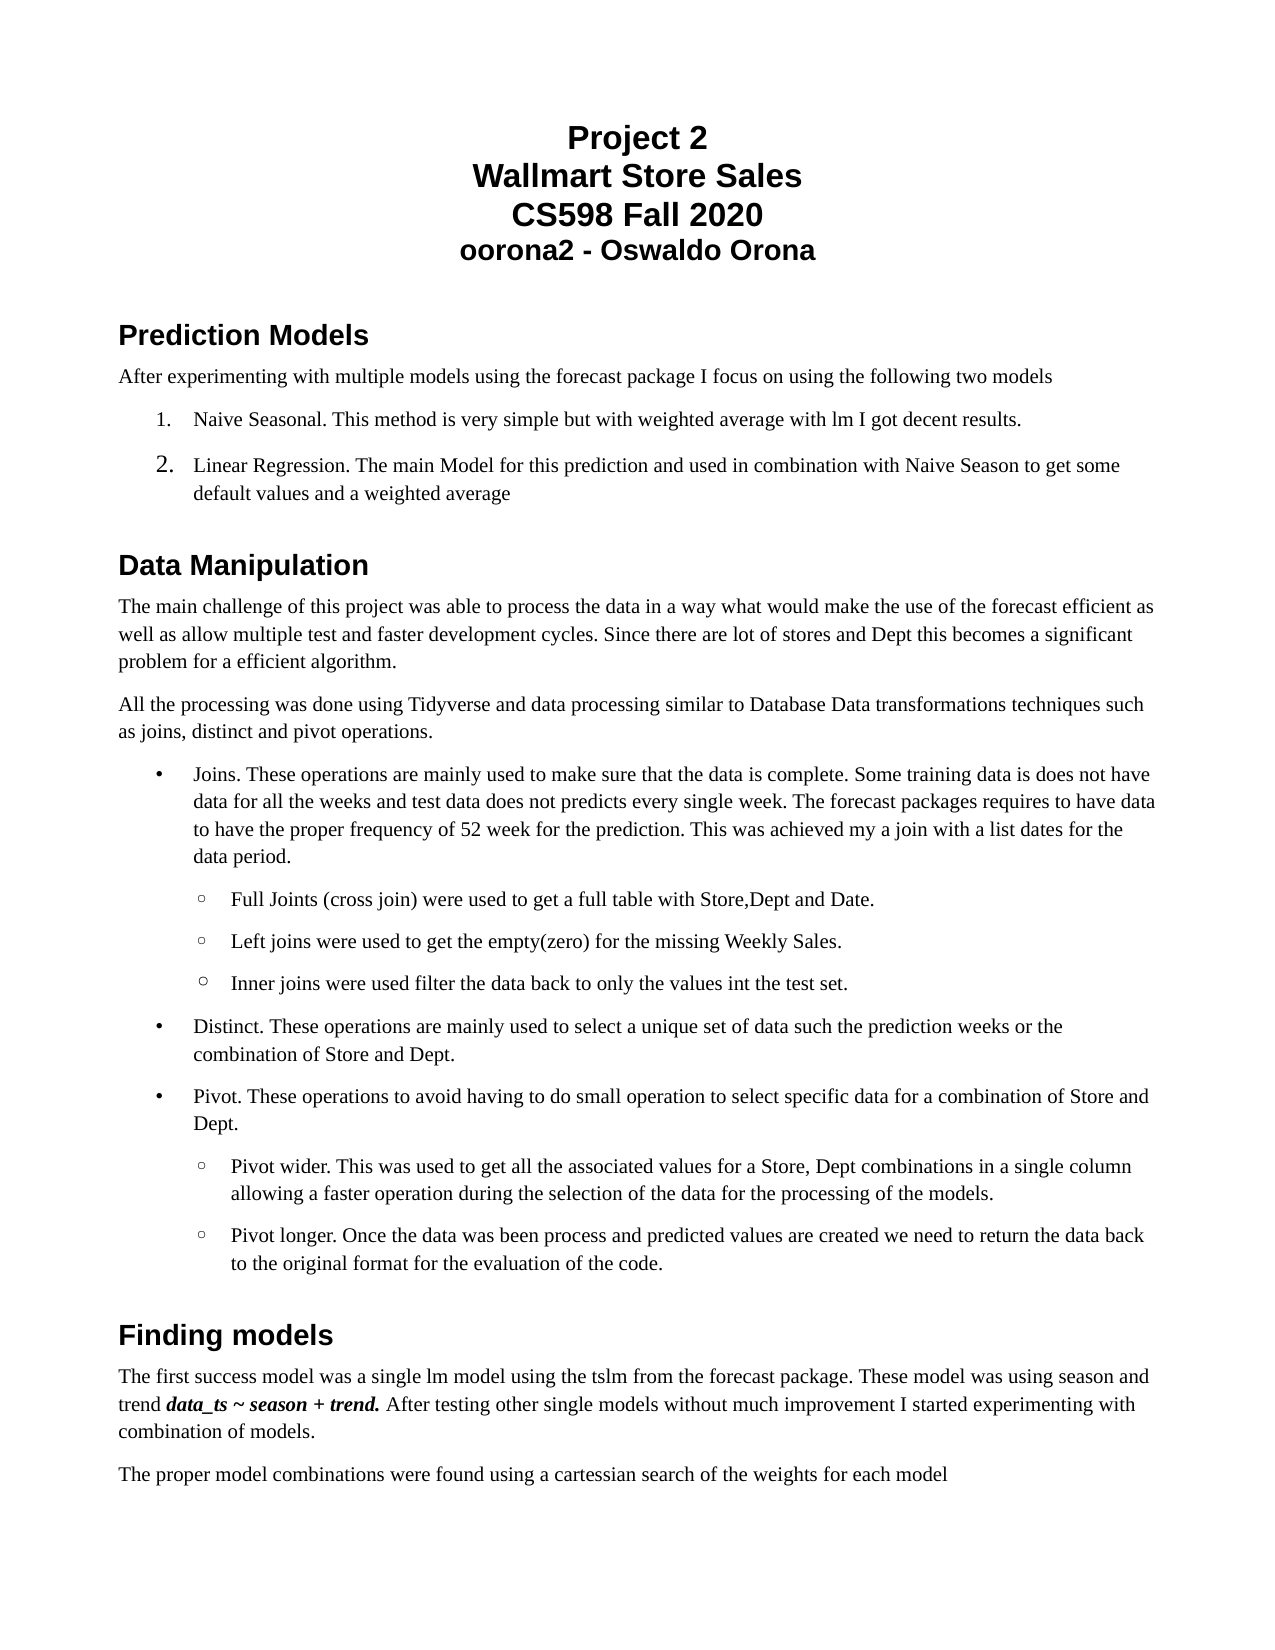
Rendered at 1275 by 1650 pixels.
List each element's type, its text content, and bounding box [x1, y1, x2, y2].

list Full Joints (cross join) were used to get a full table with Store,Dept and Date. [193, 886, 1157, 911]
subtitle Finding models [118, 1318, 1157, 1352]
text The proper model combinations were found using a cartessian search of the weights for each model [118, 1462, 1157, 1486]
text After experimenting with multiple models using the forecast package I focus on using the following two models [118, 364, 1157, 388]
list Pivot longer. Once the data was been process and predicted values are created we need to return the data back to the original format for the evaluation of the code. [193, 1223, 1157, 1275]
list Distinct. These operations are mainly used to select a unique set of data such the prediction weeks or the combination of Store and Dept. [156, 1014, 1157, 1066]
text All the processing was done using Tidyverse and data processing similar to Database Data transformations techniques such as joins, distinct and pivot operations. [118, 692, 1157, 743]
list Left joins were used to get the empty(zero) for the missing Weekly Sales. [193, 929, 1157, 953]
subtitle Data Manipulation [118, 548, 1157, 582]
list Naive Seasonal. This method is very simple but with weighted average with lm I got decent results. [156, 407, 1157, 431]
list Pivot wider. This was used to get all the associated values for a Store, Dept combinations in a single column allowing a faster operation during the selection of the data for the processing of the models. [193, 1153, 1157, 1205]
subtitle Prediction Models [118, 318, 1157, 352]
title Wallmart Store Sales [118, 157, 1157, 195]
text The first success model was a single lm model using the tslm from the forecast package. These model was using season and trend data_ts ~ season + trend. After testing other single models without much improvement I started experimenting with combination of models. [118, 1364, 1157, 1443]
list Pivot. These operations to avoid having to do small operation to select specific data for a combination of Store and Dept. [156, 1084, 1157, 1135]
title CS598 Fall 2020 [118, 195, 1157, 233]
title Project 2 [118, 118, 1157, 157]
list Linear Regression. The main Model for this prediction and used in combination with Naive Season to get some default values and a weighted average [156, 449, 1157, 505]
text The main challenge of this project was able to process the data in a way what would make the use of the forecast efficient as well as allow multiple test and faster development cycles. Since there are lot of stores and Dept this becomes a significant problem for a efficient algorithm. [118, 594, 1157, 673]
list Inner joins were used filter the data back to only the values int the test set. [193, 971, 1157, 996]
list Joins. These operations are mainly used to make sure that the data is complete. Some training data is does not have data for all the weeks and test data does not predicts every single week. The forecast packages requires to have data to have the proper frequency of 52 week for the prediction. This was achieved my a join with a list dates for the data period. [156, 761, 1157, 868]
title oorona2 - Oswaldo Orona [118, 233, 1157, 267]
